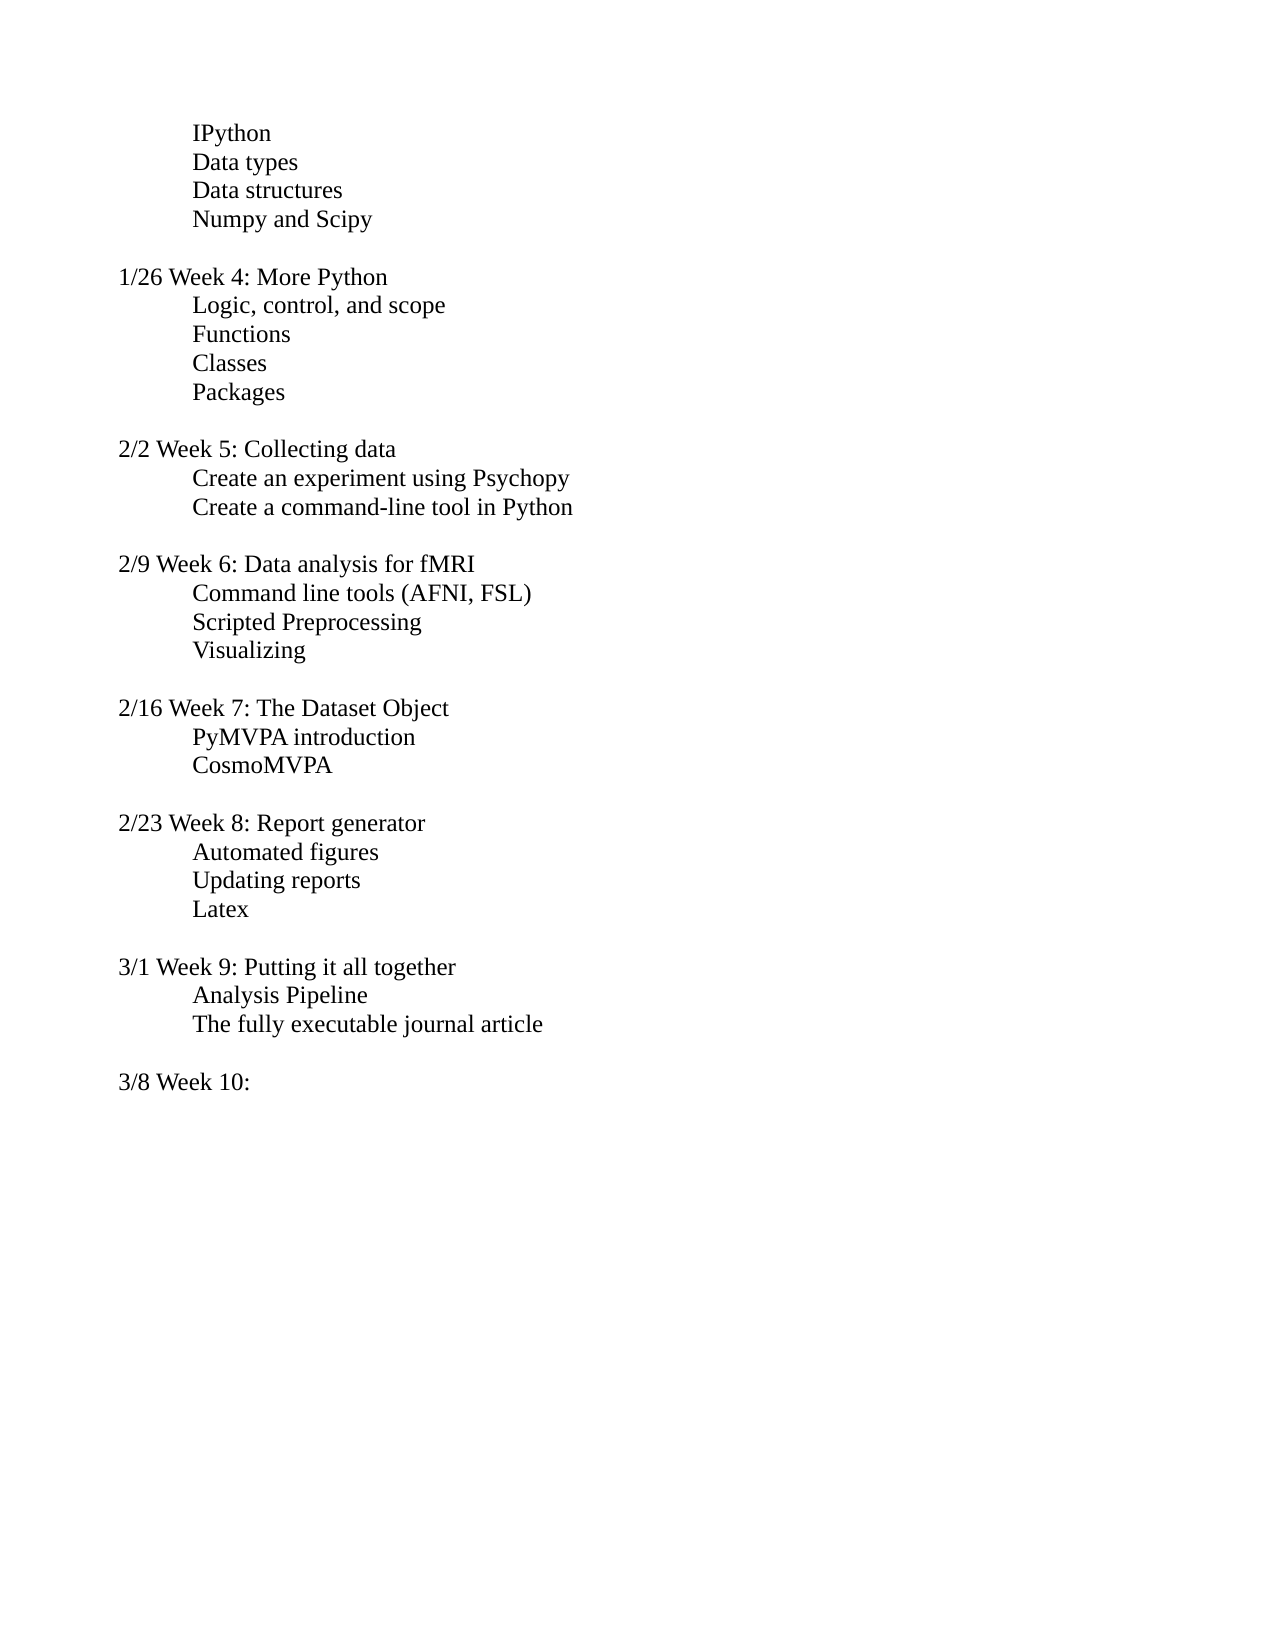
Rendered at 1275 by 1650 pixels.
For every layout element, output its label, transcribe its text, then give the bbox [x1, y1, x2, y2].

text Create an experiment using Psychopy [118, 463, 1157, 492]
text 2/16 Week 7: The Dataset Object [118, 693, 1157, 722]
text Latex [118, 894, 1157, 923]
text IPython [118, 118, 1157, 147]
text Analysis Pipeline [118, 981, 1157, 1009]
text 2/2 Week 5: Collecting data [118, 434, 1157, 463]
text Create a command-line tool in Python [118, 492, 1157, 521]
text PyMVPA introduction [118, 722, 1157, 751]
text Updating reports [118, 866, 1157, 894]
text Automated figures [118, 837, 1157, 866]
text Logic, control, and scope [118, 291, 1157, 319]
text 2/23 Week 8: Report generator [118, 808, 1157, 837]
text Scripted Preprocessing [118, 607, 1157, 636]
text 3/8 Week 10: [118, 1067, 1157, 1096]
text Classes [118, 348, 1157, 377]
text 2/9 Week 6: Data analysis for fMRI [118, 549, 1157, 578]
text CosmoMVPA [118, 751, 1157, 779]
text Functions [118, 319, 1157, 348]
text Command line tools (AFNI, FSL) [118, 578, 1157, 607]
text Numpy and Scipy [118, 204, 1157, 233]
text Visualizing [118, 636, 1157, 664]
text Data structures [118, 176, 1157, 204]
text 3/1 Week 9: Putting it all together [118, 952, 1157, 981]
text Data types [118, 147, 1157, 176]
text 1/26 Week 4: More Python [118, 262, 1157, 291]
text The fully executable journal article [118, 1009, 1157, 1038]
text Packages [118, 377, 1157, 406]
